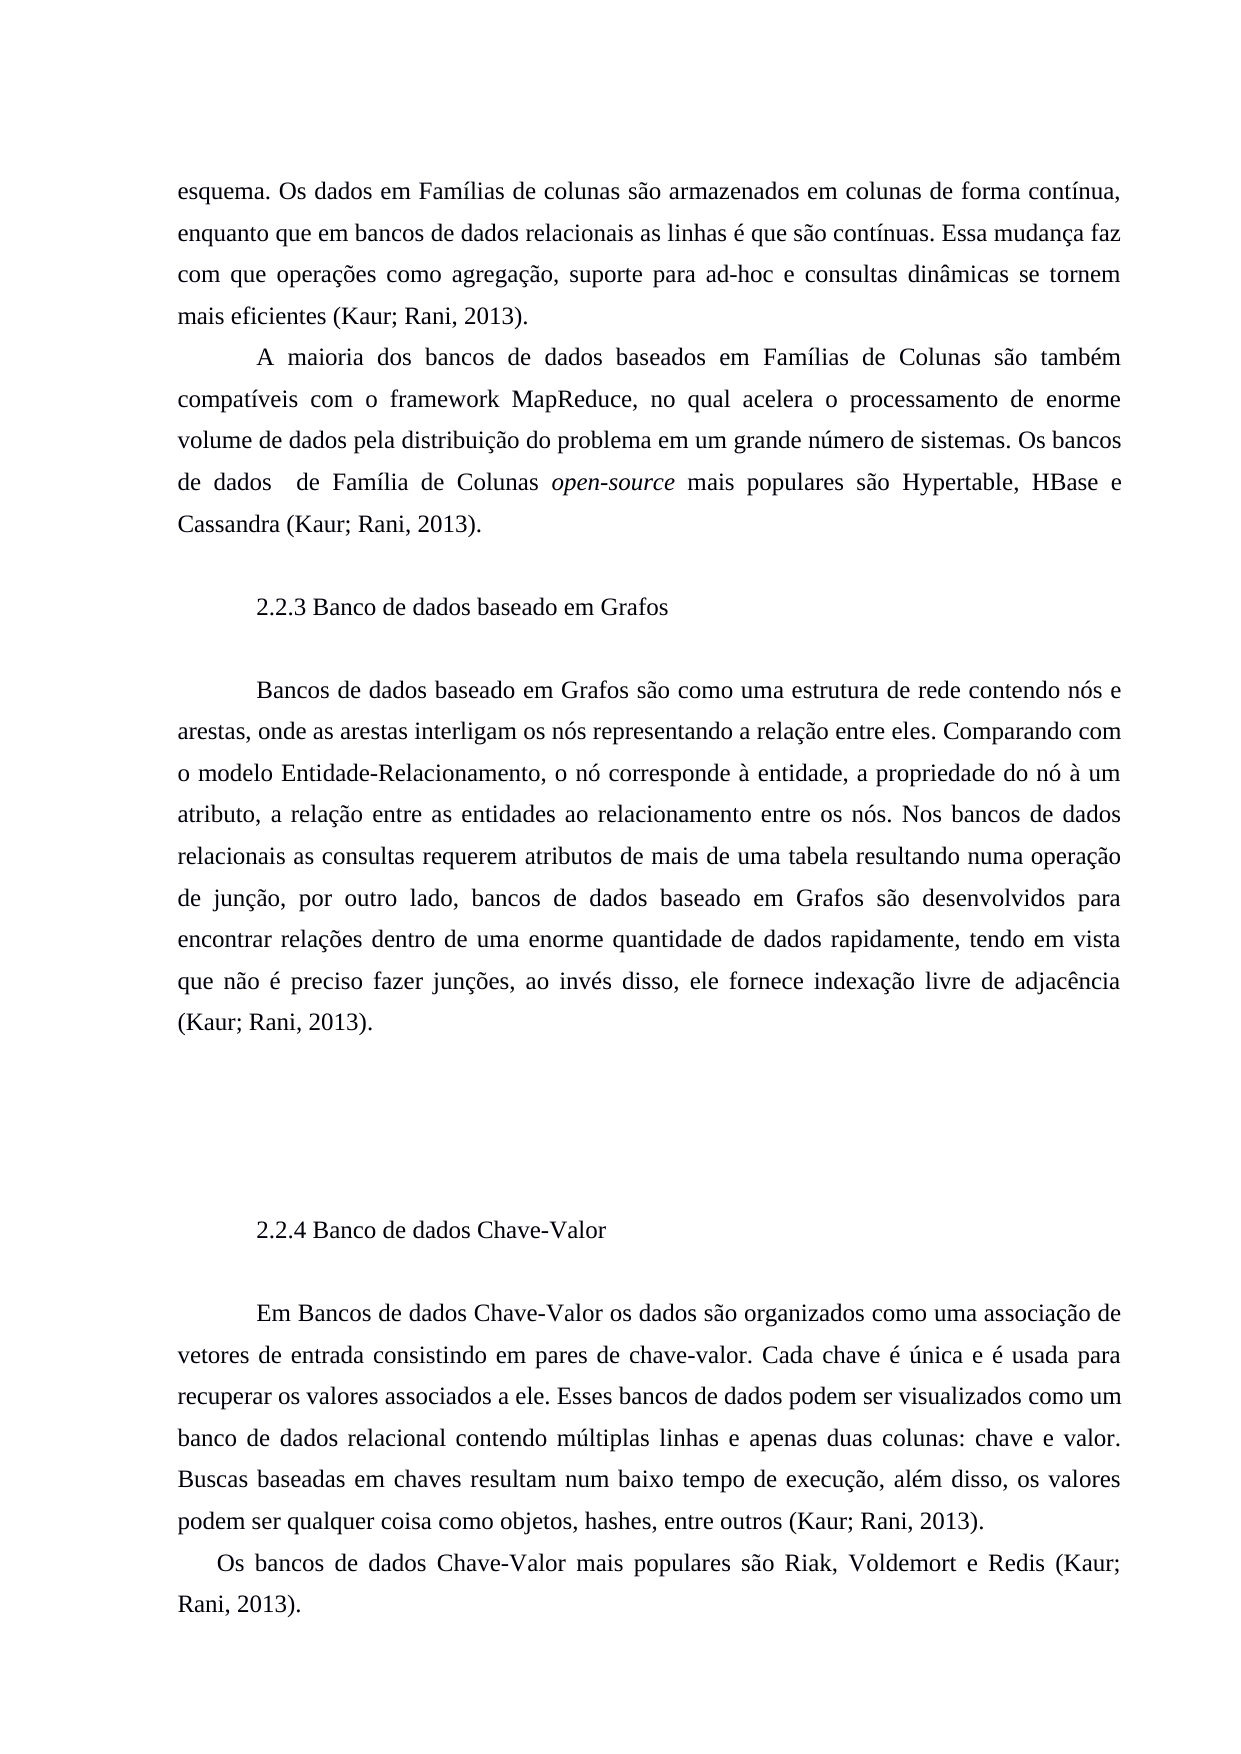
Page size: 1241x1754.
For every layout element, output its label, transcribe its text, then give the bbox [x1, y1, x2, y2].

text 2.2.3 Banco de dados baseado em Grafos [177, 593, 1122, 621]
text Bancos de dados baseado em Grafos são como uma estrutura de rede contendo nós e arestas, onde as arestas interligam os nós representando a relação entre eles. Comparando com o modelo Entidade-Relacionamento, o nó corresponde à entidade, a propriedade do nó à um atributo, a relação entre as entidades ao relacionamento entre os nós. Nos bancos de dados relacionais as consultas requerem atributos de mais de uma tabela resultando numa operação de junção, por outro lado, bancos de dados baseado em Grafos são desenvolvidos para encontrar relações dentro de uma enorme quantidade de dados rapidamente, tendo em vista que não é preciso fazer junções, ao invés disso, ele fornece indexação livre de adjacência (Kaur; Rani, 2013). [177, 676, 1122, 1036]
text 2.2.4 Banco de dados Chave-Valor [177, 1216, 1122, 1244]
text Os bancos de dados Chave-Valor mais populares são Riak, Voldemort e Redis (Kaur; Rani, 2013). [177, 1549, 1122, 1618]
text Em Bancos de dados Chave-Valor os dados são organizados como uma associação de vetores de entrada consistindo em pares de chave-valor. Cada chave é única e é usada para recuperar os valores associados a ele. Esses bancos de dados podem ser visualizados como um banco de dados relacional contendo múltiplas linhas e apenas duas colunas: chave e valor. Buscas baseadas em chaves resultam num baixo tempo de execução, além disso, os valores podem ser qualquer coisa como objetos, hashes, entre outros (Kaur; Rani, 2013). [177, 1299, 1122, 1535]
text A maioria dos bancos de dados baseados em Famílias de Colunas são também compatíveis com o framework MapReduce, no qual acelera o processamento de enorme volume de dados pela distribuição do problema em um grande número de sistemas. Os bancos de dados de Família de Colunas open-source mais populares são Hypertable, HBase e Cassandra (Kaur; Rani, 2013). [177, 343, 1122, 537]
text esquema. Os dados em Famílias de colunas são armazenados em colunas de forma contínua, enquanto que em bancos de dados relacionais as linhas é que são contínuas. Essa mudança faz com que operações como agregação, suporte para ad-hoc e consultas dinâmicas se tornem mais eficientes (Kaur; Rani, 2013). [177, 177, 1122, 329]
